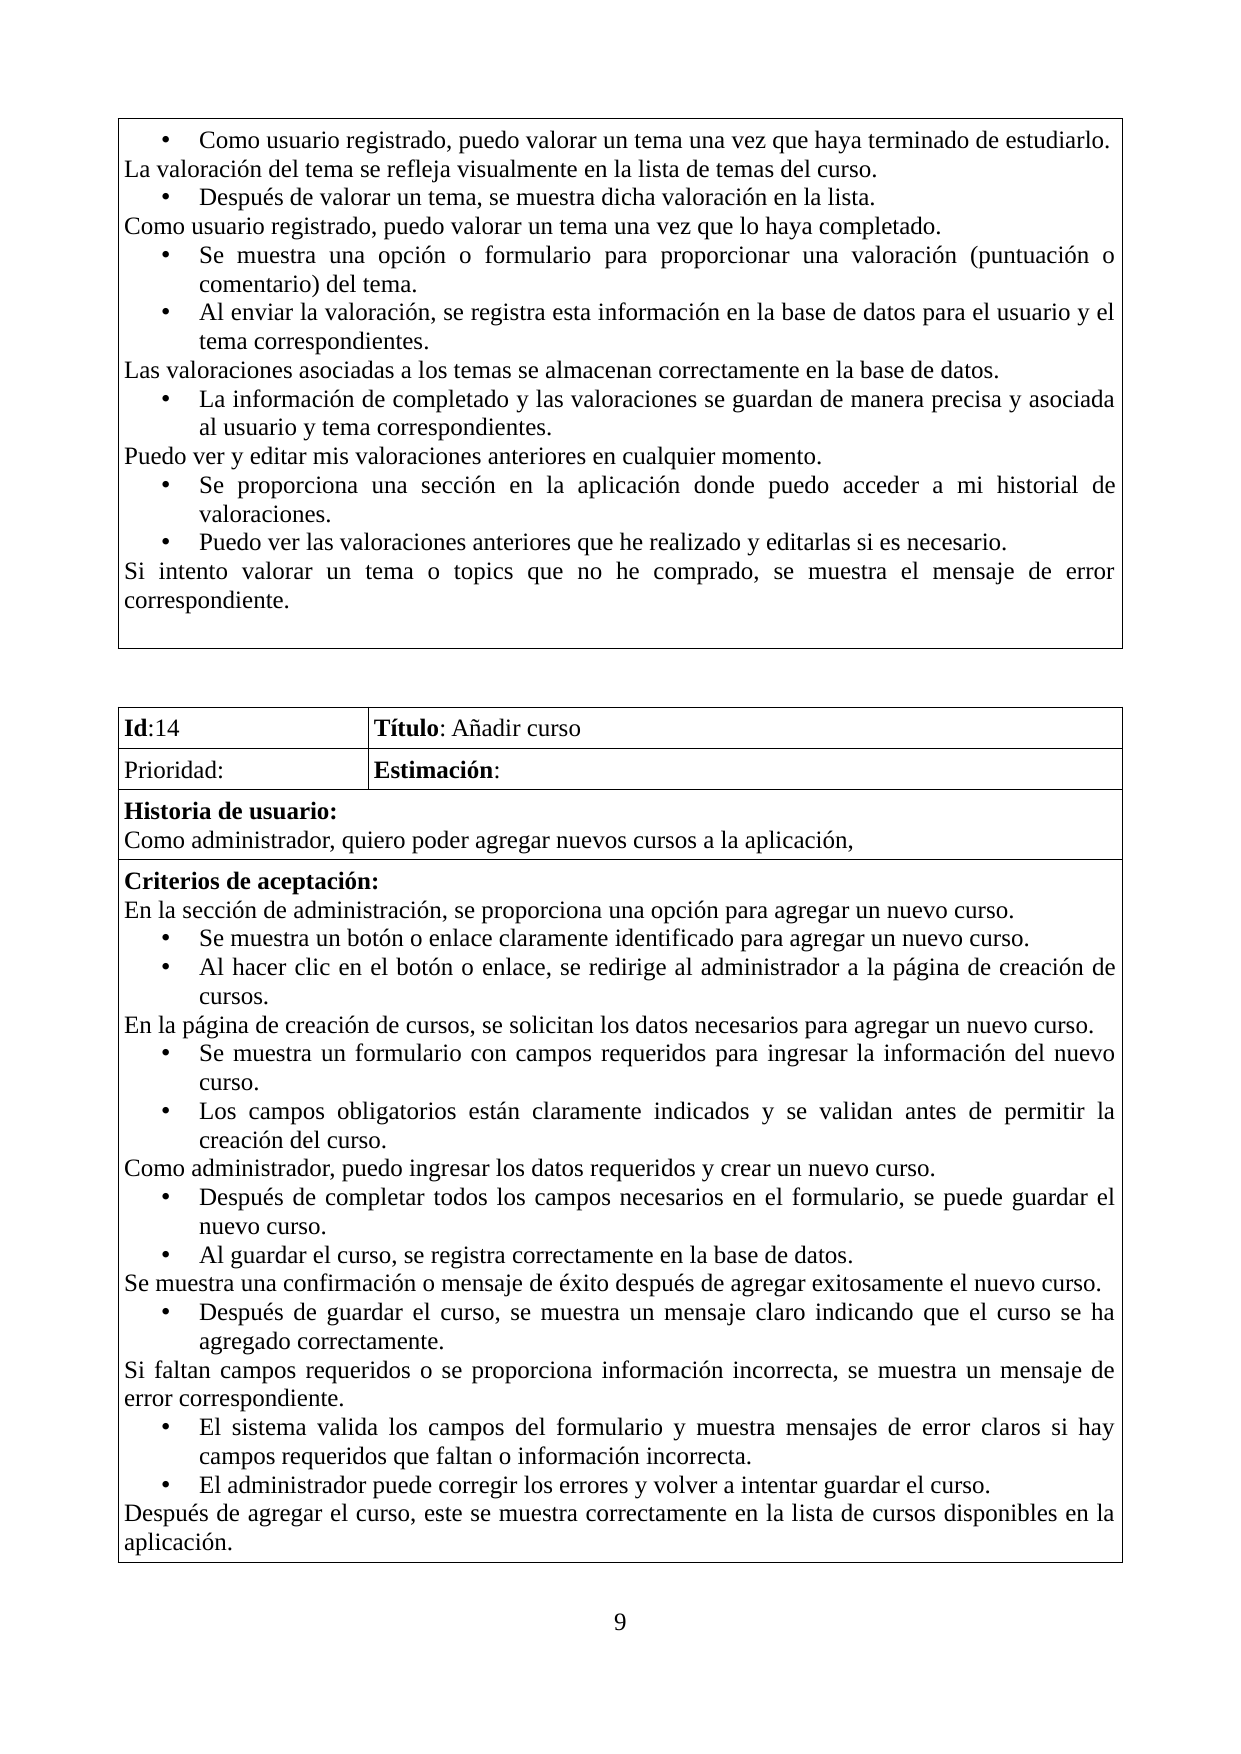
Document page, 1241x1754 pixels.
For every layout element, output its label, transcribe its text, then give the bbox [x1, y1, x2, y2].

table_cell Criterios de aceptación: En la sección de administración, se proporciona una opción para agregar un nuevo curso. Se muestra un botón o enlace claramente identificado para agregar un nuevo curso. Al hacer clic en el botón o enlace, se redirige al administrador a la página de creación de cursos. En la página de creación de cursos, se solicitan los datos necesarios para agregar un nuevo curso. Se muestra un formulario con campos requeridos para ingresar la información del nuevo curso. Los campos obligatorios están claramente indicados y se validan antes de permitir la creación del curso. Como administrador, puedo ingresar los datos requeridos y crear un nuevo curso. Después de completar todos los campos necesarios en el formulario, se puede guardar el nuevo curso. Al guardar el curso, se registra correctamente en la base de datos. Se muestra una confirmación o mensaje de éxito después de agregar exitosamente el nuevo curso. Después de guardar el curso, se muestra un mensaje claro indicando que el curso se ha agregado correctamente. Si faltan campos requeridos o se proporciona información incorrecta, se muestra un mensaje de error correspondiente. El sistema valida los campos del formulario y muestra mensajes de error claros si hay campos requeridos que faltan o información incorrecta. El administrador puede corregir los errores y volver a intentar guardar el curso. Después de agregar el curso, este se muestra correctamente en la lista de cursos disponibles en la aplicación. Al acceder a la sección pública de la aplicación que muestra la lista de cursos, el curso recién agregado se muestra junto con los demás cursos existentes. [119, 860, 1122, 1562]
table_header Título: Añadir curso [369, 708, 1122, 748]
table_cell Estimación: [369, 749, 1122, 789]
table_cell Historia de usuario: Como administrador, quiero poder agregar nuevos cursos a la aplicación, [119, 790, 1122, 859]
table_cell Criterios de aceptación: Puedo acceder a la lista de temas o lecciones que tengo. Cada tema o lección que he finalizado tiene una opción para valorarlo. Como usuario registrado, puedo valorar un tema una vez que haya terminado de estudiarlo. La valoración del tema se refleja visualmente en la lista de temas del curso. Después de valorar un tema, se muestra dicha valoración en la lista. Como usuario registrado, puedo valorar un tema una vez que lo haya completado. Se muestra una opción o formulario para proporcionar una valoración (puntuación o comentario) del tema. Al enviar la valoración, se registra esta información en la base de datos para el usuario y el tema correspondientes. Las valoraciones asociadas a los temas se almacenan correctamente en la base de datos. La información de completado y las valoraciones se guardan de manera precisa y asociada al usuario y tema correspondientes. Puedo ver y editar mis valoraciones anteriores en cualquier momento. Se proporciona una sección en la aplicación donde puedo acceder a mi historial de valoraciones. Puedo ver las valoraciones anteriores que he realizado y editarlas si es necesario. Si intento valorar un tema o topics que no he comprado, se muestra el mensaje de error correspondiente. [119, 119, 1122, 648]
table_header Id:14 [119, 708, 368, 748]
table_cell Prioridad: [119, 749, 368, 789]
